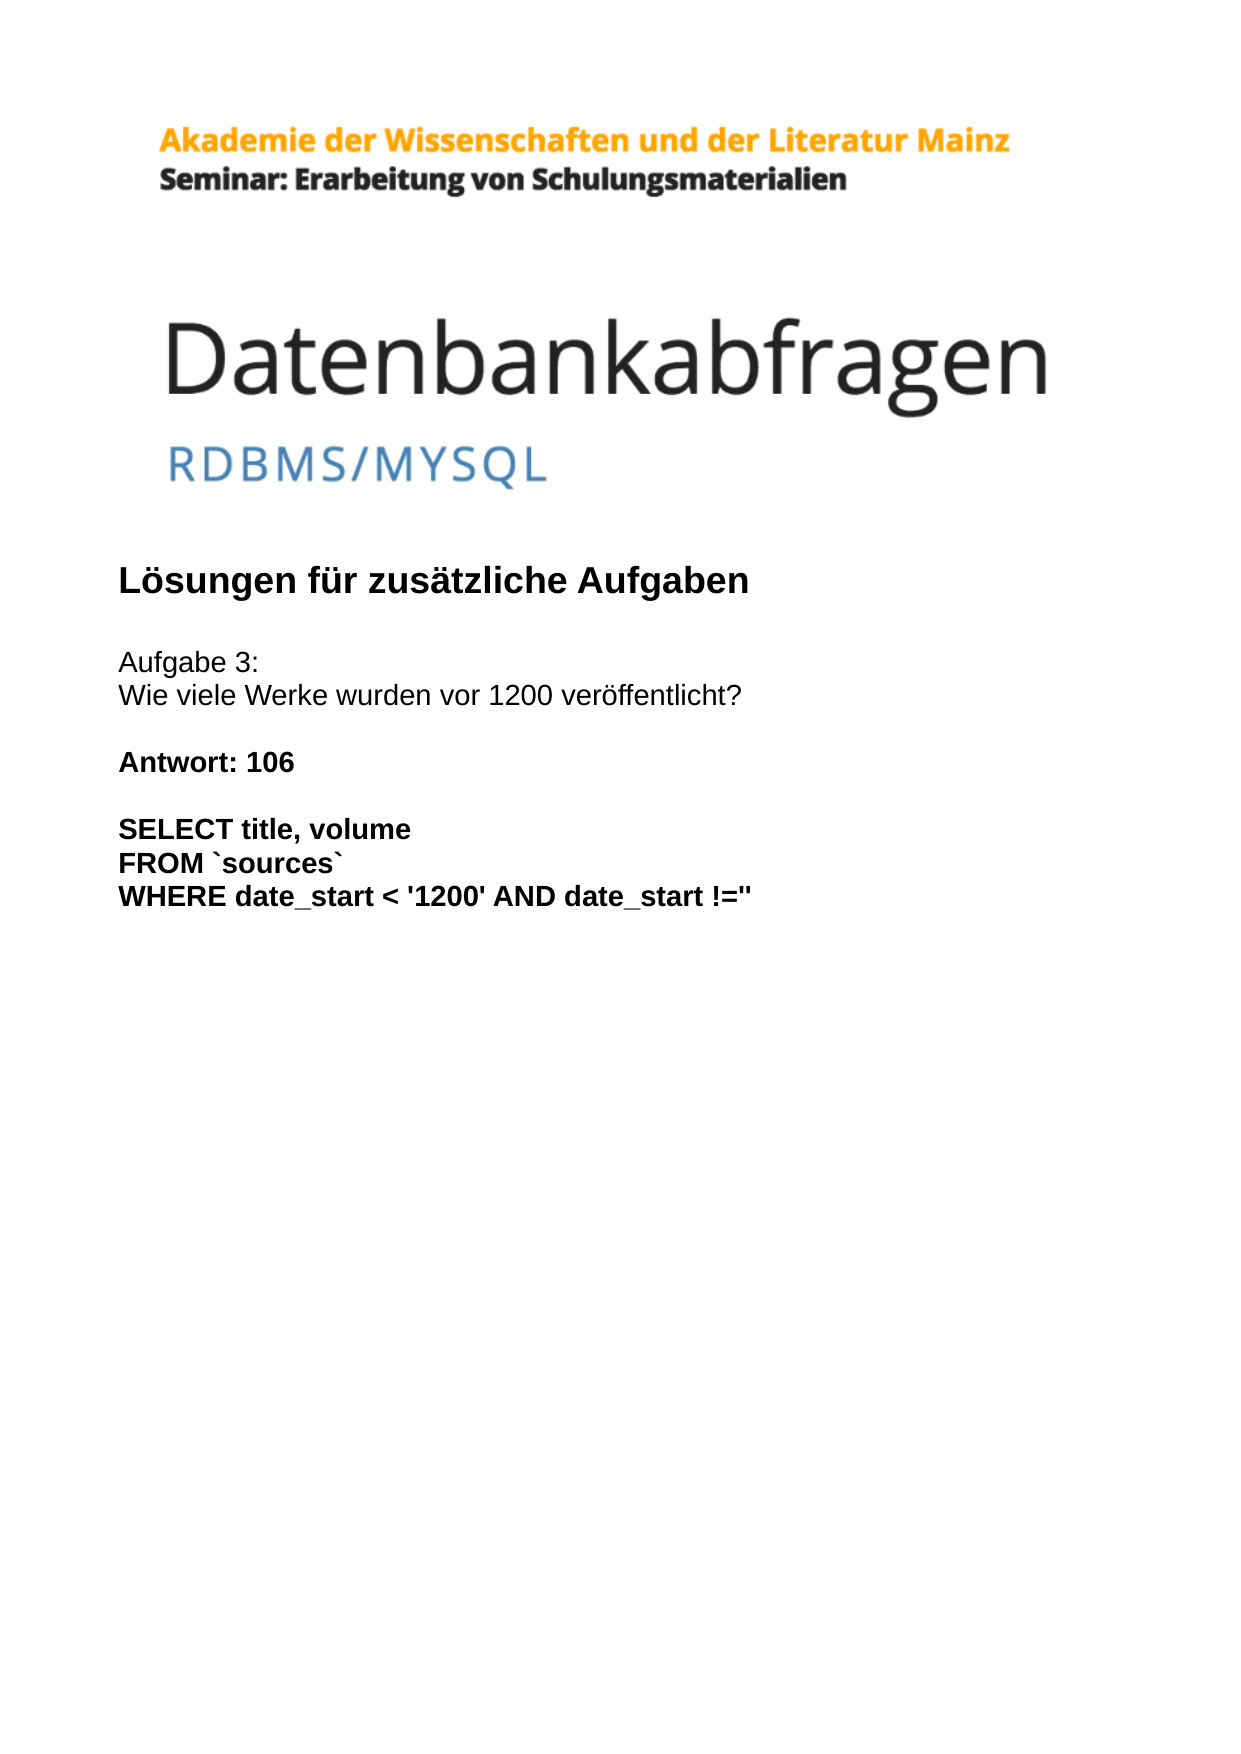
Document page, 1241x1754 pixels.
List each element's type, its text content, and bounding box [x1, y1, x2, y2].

picture [149, 118, 1092, 525]
text WHERE date_start < '1200' AND date_start !='' [118, 879, 1122, 913]
text FROM `sources` [118, 846, 1122, 879]
text Antwort: 106 [118, 745, 1122, 779]
text Lösungen für zusätzliche Aufgaben [118, 558, 1122, 602]
text SELECT title, volume [118, 812, 1122, 846]
text Wie viele Werke wurden vor 1200 veröffentlicht? [118, 678, 1122, 712]
text Aufgabe 3: [118, 645, 1122, 678]
